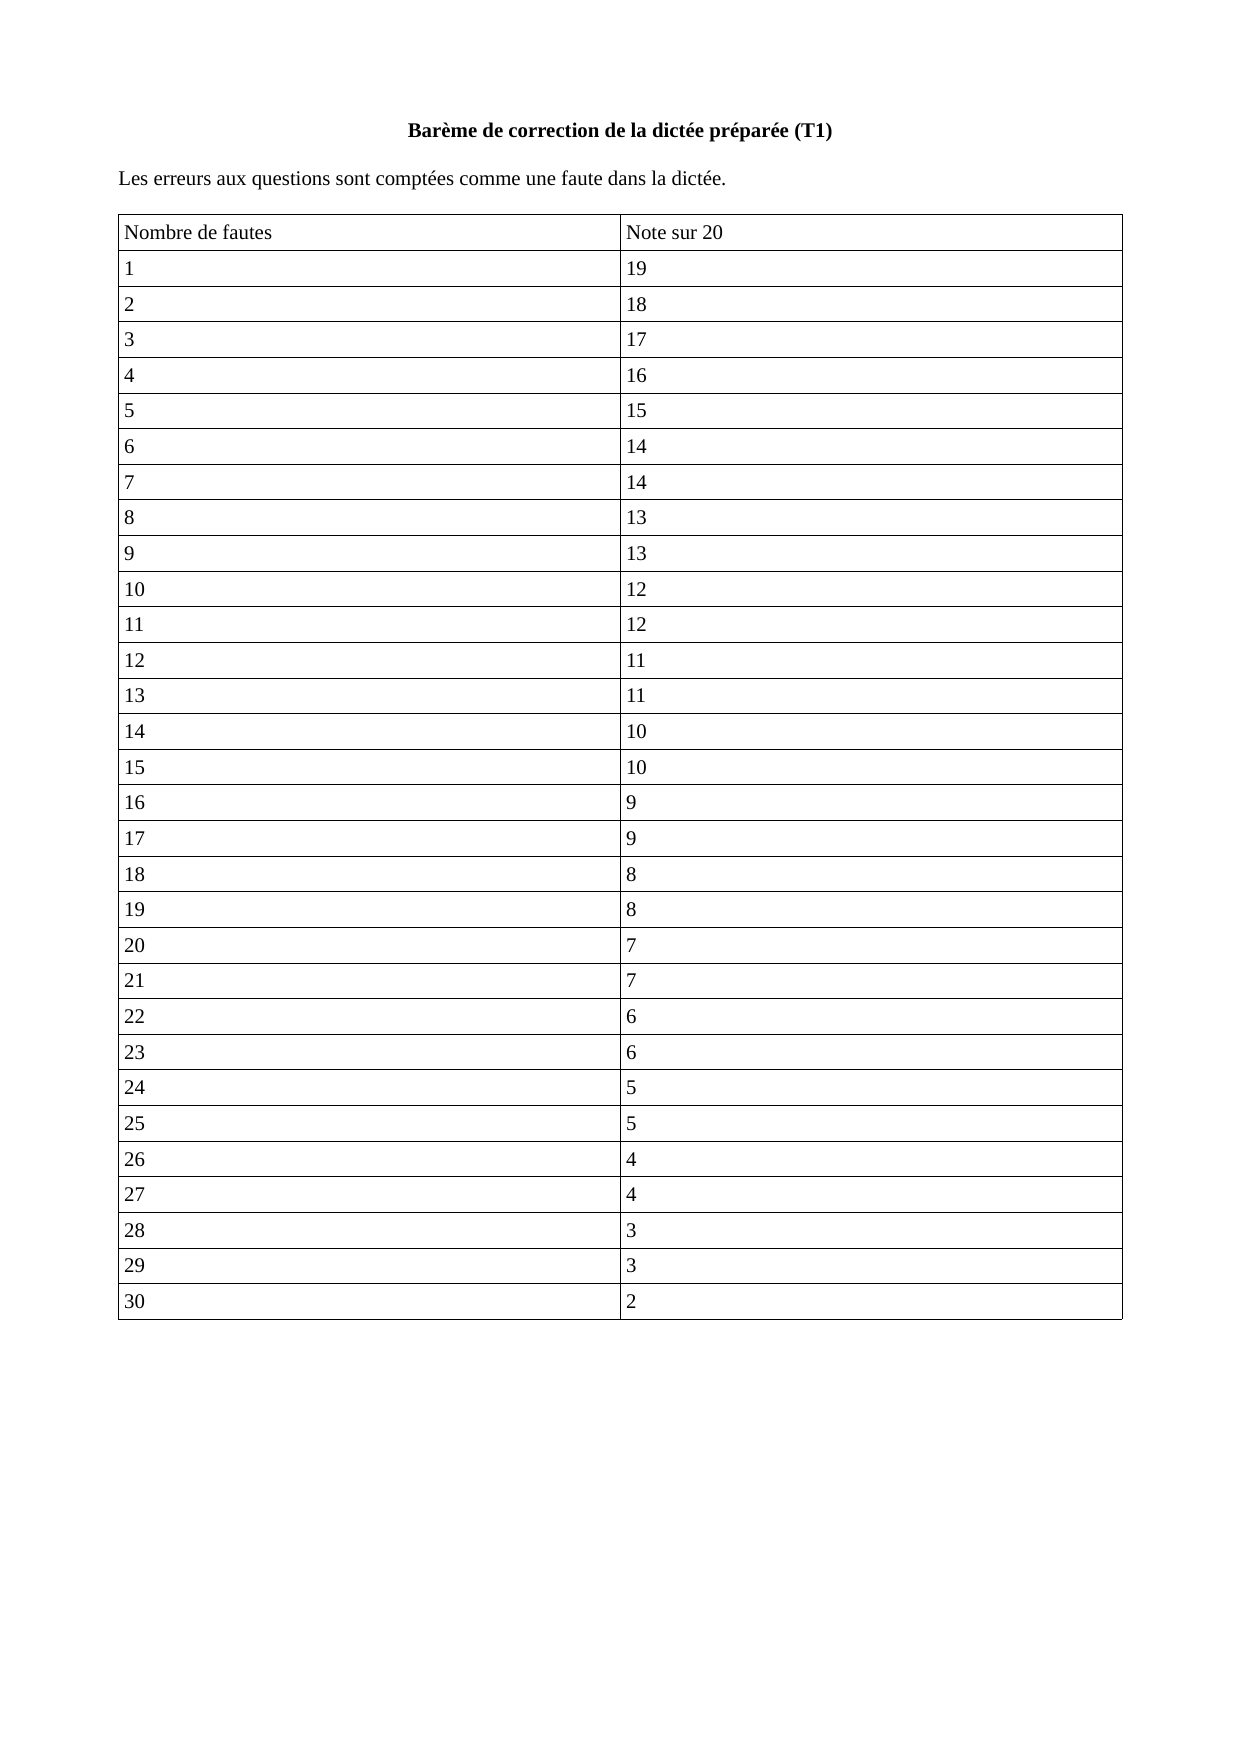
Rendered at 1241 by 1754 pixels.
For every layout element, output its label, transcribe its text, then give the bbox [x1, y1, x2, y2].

table_cell 13 [621, 536, 1122, 571]
text Barème de correction de la dictée préparée (T1) [118, 118, 1122, 142]
table_cell 23 [119, 1035, 620, 1069]
table_cell 11 [621, 643, 1122, 677]
table_cell 19 [119, 892, 620, 927]
table_cell 7 [621, 928, 1122, 962]
table_cell 9 [621, 821, 1122, 856]
table_cell 2 [119, 287, 620, 321]
table_cell 5 [621, 1070, 1122, 1105]
table_cell 12 [621, 607, 1122, 642]
table_header Note sur 20 [621, 215, 1122, 250]
table_cell 22 [119, 999, 620, 1034]
table_cell 16 [621, 358, 1122, 392]
table_cell 13 [621, 500, 1122, 535]
table_cell 3 [621, 1213, 1122, 1247]
table_cell 7 [119, 465, 620, 499]
table_cell 20 [119, 928, 620, 962]
table_cell 10 [621, 714, 1122, 749]
table_cell 2 [621, 1284, 1122, 1319]
table_header Nombre de fautes [119, 215, 620, 250]
text Les erreurs aux questions sont comptées comme une faute dans la dictée. [118, 166, 1122, 190]
table_cell 8 [621, 892, 1122, 927]
table_cell 18 [119, 857, 620, 891]
table_cell 9 [119, 536, 620, 571]
table_cell 19 [621, 251, 1122, 286]
table_cell 14 [621, 465, 1122, 499]
table_cell 4 [621, 1177, 1122, 1212]
table_cell 5 [119, 394, 620, 428]
table_cell 7 [621, 964, 1122, 998]
table_cell 27 [119, 1177, 620, 1212]
table_cell 4 [119, 358, 620, 392]
table_cell 11 [119, 607, 620, 642]
table_cell 12 [119, 643, 620, 677]
table_cell 15 [621, 394, 1122, 428]
table_cell 11 [621, 679, 1122, 713]
table_cell 10 [621, 750, 1122, 784]
table_cell 29 [119, 1249, 620, 1283]
table_cell 1 [119, 251, 620, 286]
table_cell 30 [119, 1284, 620, 1319]
table_cell 17 [621, 322, 1122, 357]
table_cell 17 [119, 821, 620, 856]
table_cell 10 [119, 572, 620, 606]
table_cell 4 [621, 1142, 1122, 1176]
table_cell 6 [621, 1035, 1122, 1069]
table_cell 14 [119, 714, 620, 749]
table_cell 18 [621, 287, 1122, 321]
table_cell 28 [119, 1213, 620, 1247]
table_cell 14 [621, 429, 1122, 464]
table_cell 15 [119, 750, 620, 784]
table_cell 6 [119, 429, 620, 464]
table_cell 8 [621, 857, 1122, 891]
table_cell 3 [119, 322, 620, 357]
table_cell 25 [119, 1106, 620, 1141]
table_cell 5 [621, 1106, 1122, 1141]
table_cell 16 [119, 785, 620, 820]
table_cell 26 [119, 1142, 620, 1176]
table_cell 13 [119, 679, 620, 713]
table_cell 21 [119, 964, 620, 998]
table_cell 9 [621, 785, 1122, 820]
table_cell 3 [621, 1249, 1122, 1283]
table_cell 24 [119, 1070, 620, 1105]
table_cell 6 [621, 999, 1122, 1034]
table_cell 8 [119, 500, 620, 535]
table_cell 12 [621, 572, 1122, 606]
